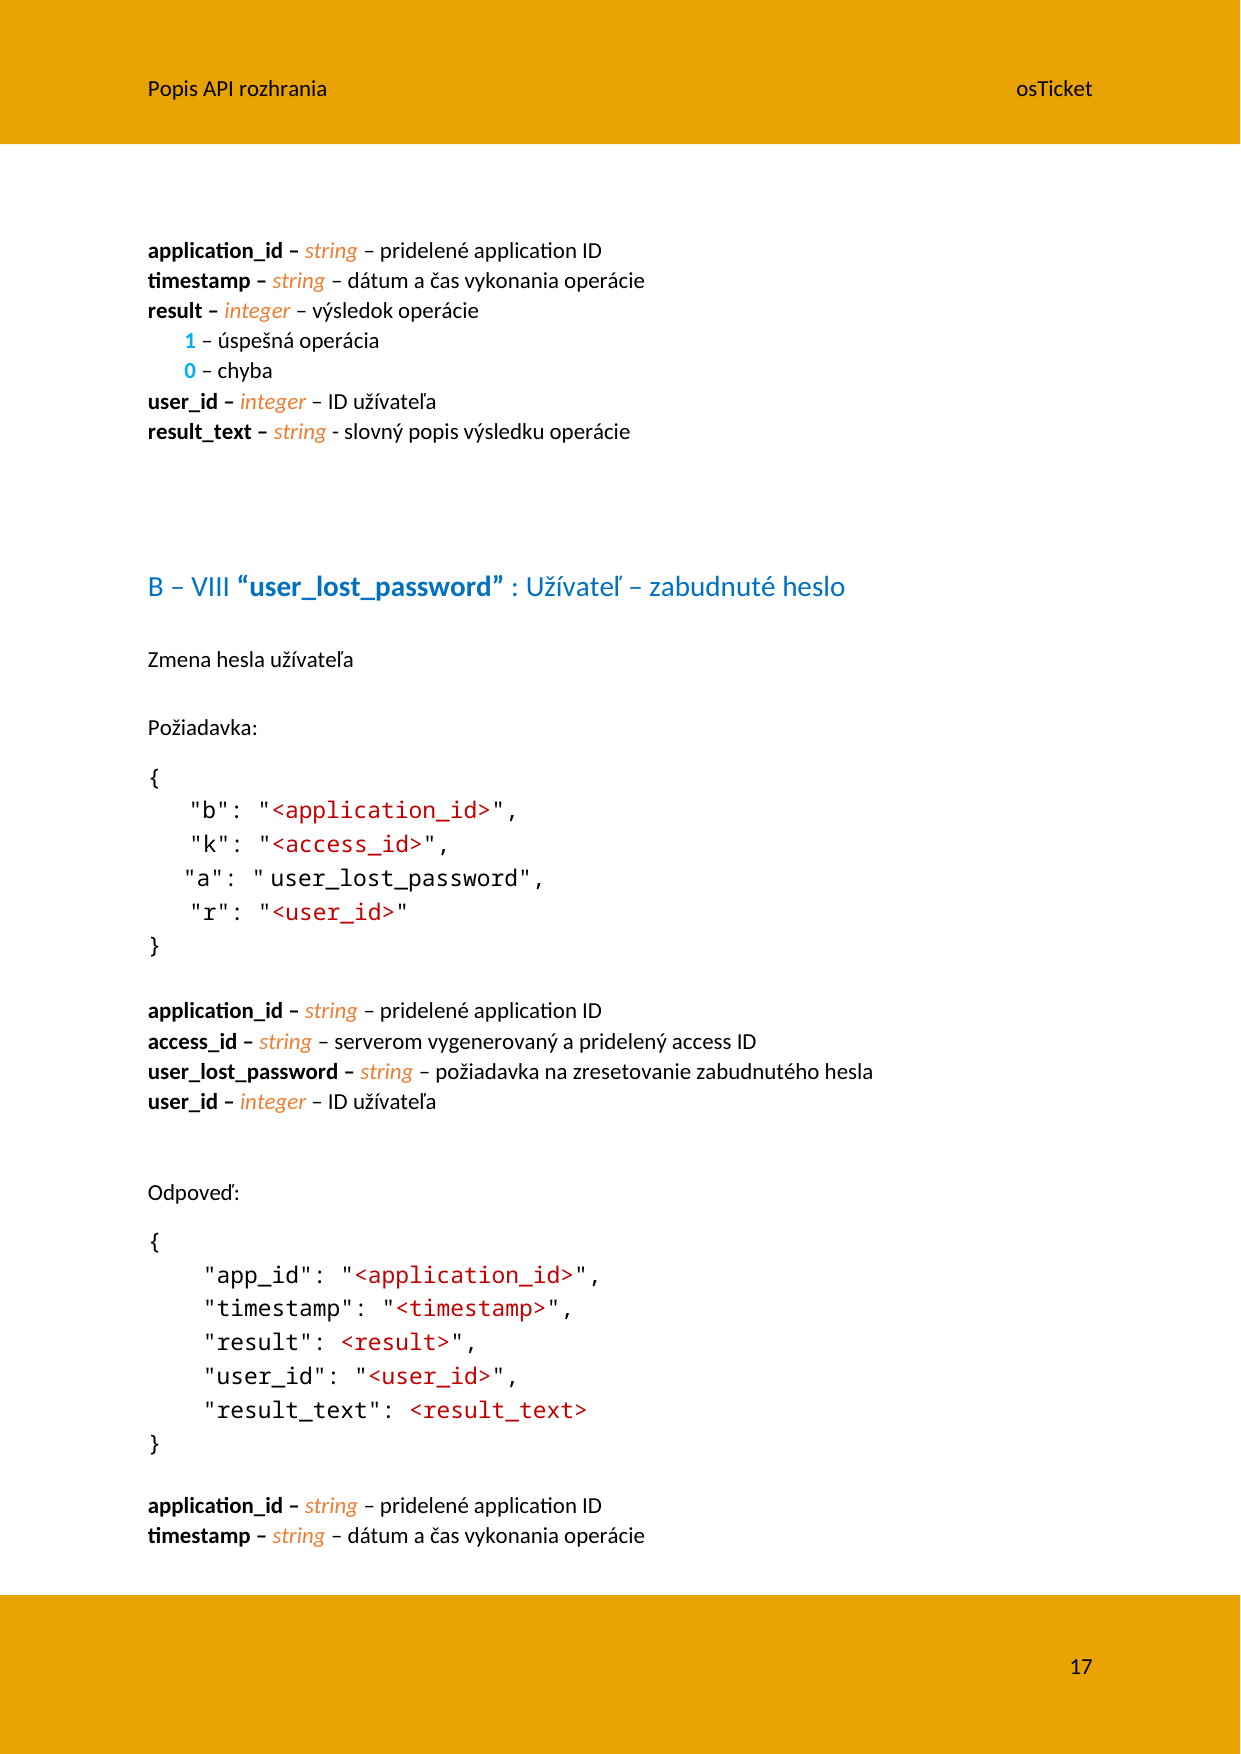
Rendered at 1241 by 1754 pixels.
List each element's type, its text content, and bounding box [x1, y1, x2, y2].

text 1 – úspešná operácia [184, 326, 1093, 354]
text result – integer – výsledok operácie [148, 296, 1093, 324]
text result_text – string - slovný popis výsledku operácie [148, 417, 1093, 445]
text Požiadavka: [148, 713, 1093, 742]
text timestamp – string – dátum a čas vykonania operácie [148, 1521, 1093, 1549]
text "a": " user_lost_password", [183, 862, 1093, 893]
text application_id – string – pridelené application ID [148, 1491, 1093, 1519]
text application_id – string – pridelené application ID [148, 236, 1093, 264]
text "app_id": "<application_id>", [148, 1258, 1093, 1290]
text Odpoveď: [148, 1178, 1093, 1206]
text B – VIII “user_lost_password” : Užívateľ – zabudnuté heslo [148, 568, 1093, 604]
text user_id – integer – ID užívateľa [148, 1087, 1093, 1115]
text { [147, 760, 1093, 792]
text 0 – chyba [184, 357, 1093, 384]
text Zmena hesla užívateľa [148, 645, 1093, 673]
text access_id – string – serverom vygenerovaný a pridelený access ID [148, 1027, 1093, 1055]
text "k": "<access_id>", [148, 828, 1093, 859]
text { [148, 1225, 1093, 1256]
text } [148, 929, 1093, 960]
text "user_id": "<user_id>", [148, 1360, 1093, 1391]
text "result": <result>", [148, 1326, 1093, 1357]
text "timestamp": "<timestamp>", [148, 1292, 1093, 1323]
text timestamp – string – dátum a čas vykonania operácie [148, 266, 1093, 294]
text application_id – string – pridelené application ID [148, 997, 1093, 1025]
text user_lost_password – string – požiadavka na zresetovanie zabudnutého hesla [148, 1057, 1093, 1085]
text user_id – integer – ID užívateľa [148, 387, 1093, 415]
text "result_text": <result_text> [148, 1393, 1093, 1425]
text } [148, 1427, 1093, 1458]
text "b": "<application_id>", [147, 794, 1093, 825]
text "r": "<user_id>" [148, 895, 1093, 927]
